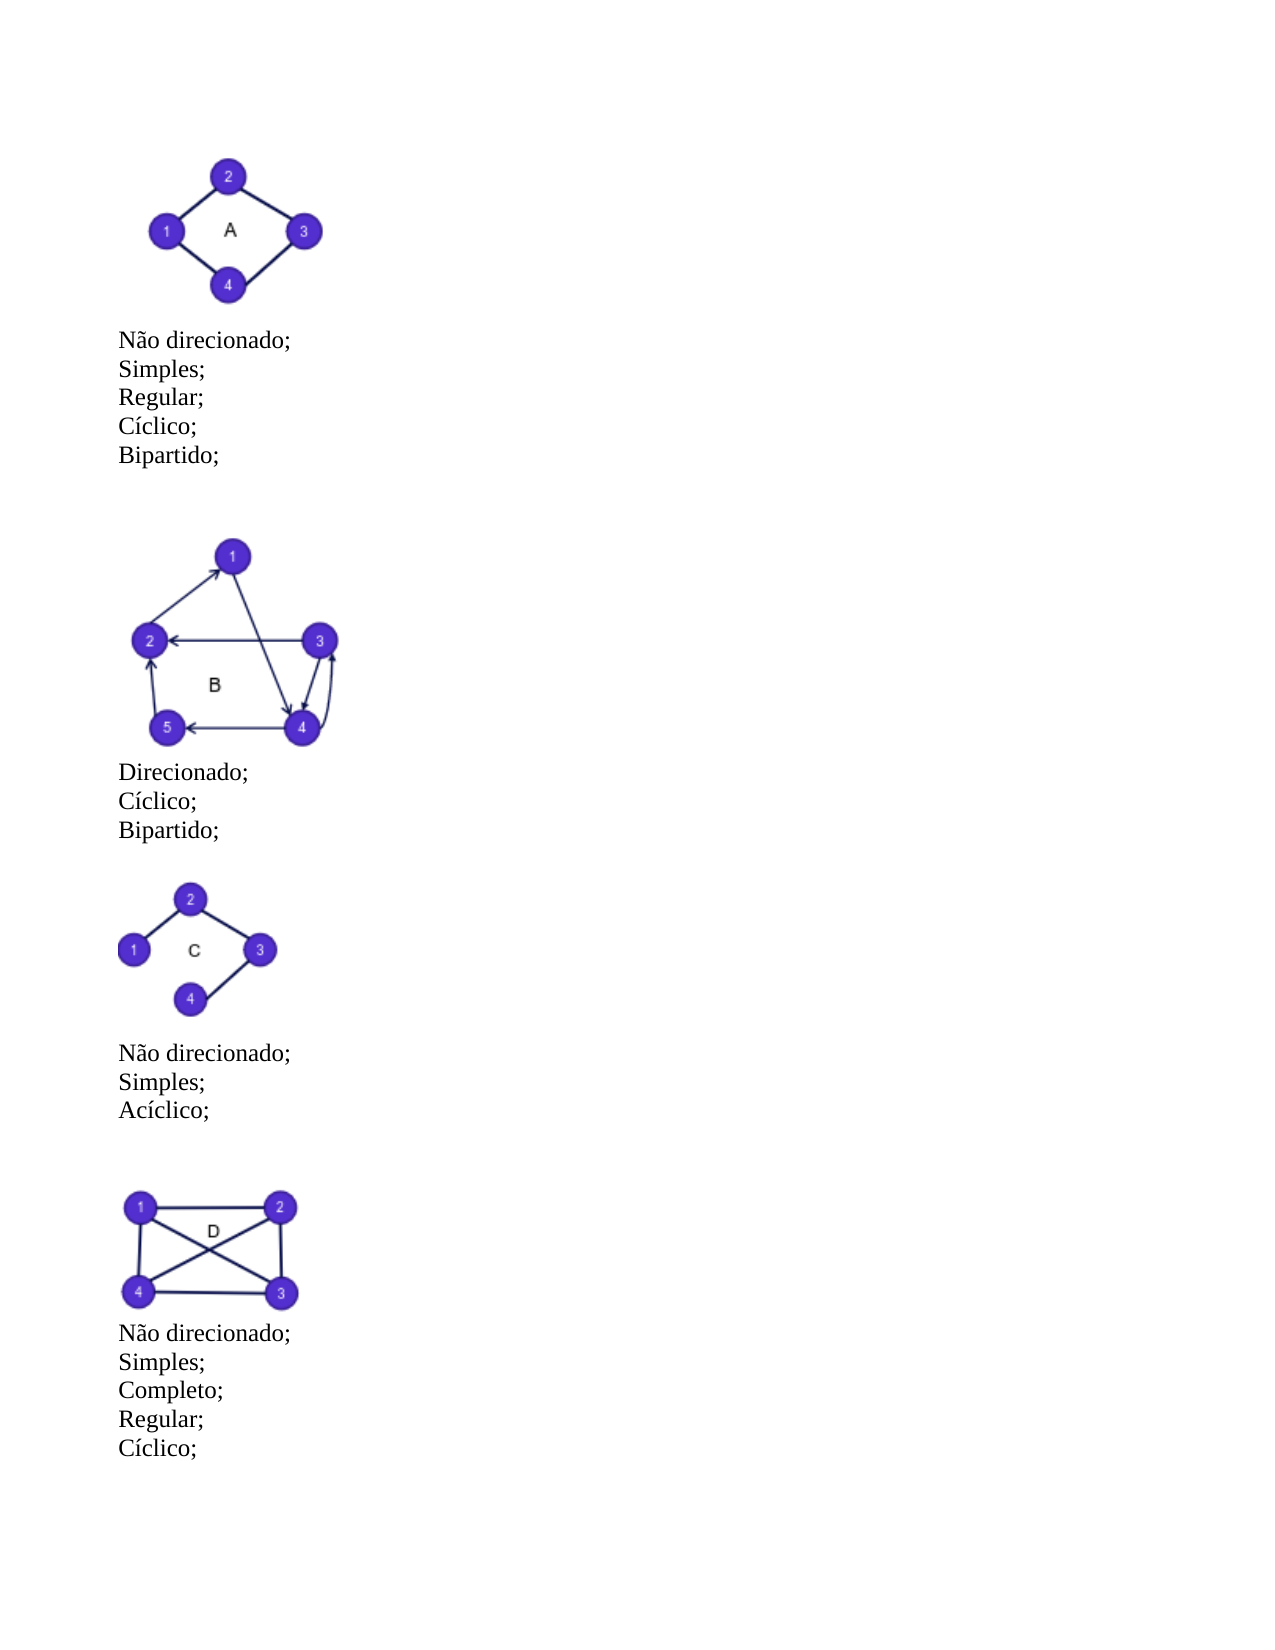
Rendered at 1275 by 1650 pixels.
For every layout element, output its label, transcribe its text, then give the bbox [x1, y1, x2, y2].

text Não direcionado; [118, 1038, 1157, 1067]
text Simples; [118, 1347, 1157, 1375]
picture [118, 1181, 304, 1318]
text Simples; [118, 1067, 1157, 1096]
text Regular; [118, 1404, 1157, 1433]
text Cíclico; [118, 411, 1157, 440]
text Regular; [118, 382, 1157, 411]
picture [118, 872, 287, 1039]
text Completo; [118, 1375, 1157, 1404]
picture [118, 526, 350, 758]
text Acíclico; [118, 1096, 1157, 1124]
text Não direcionado; [118, 325, 1157, 354]
text Simples; [118, 354, 1157, 382]
text Bipartido; [118, 815, 1157, 844]
text Bipartido; [118, 440, 1157, 469]
picture [118, 146, 348, 325]
text Cíclico; [118, 786, 1157, 815]
text Não direcionado; [118, 1318, 1157, 1347]
text Direcionado; [118, 757, 1157, 786]
text Cíclico; [118, 1433, 1157, 1462]
